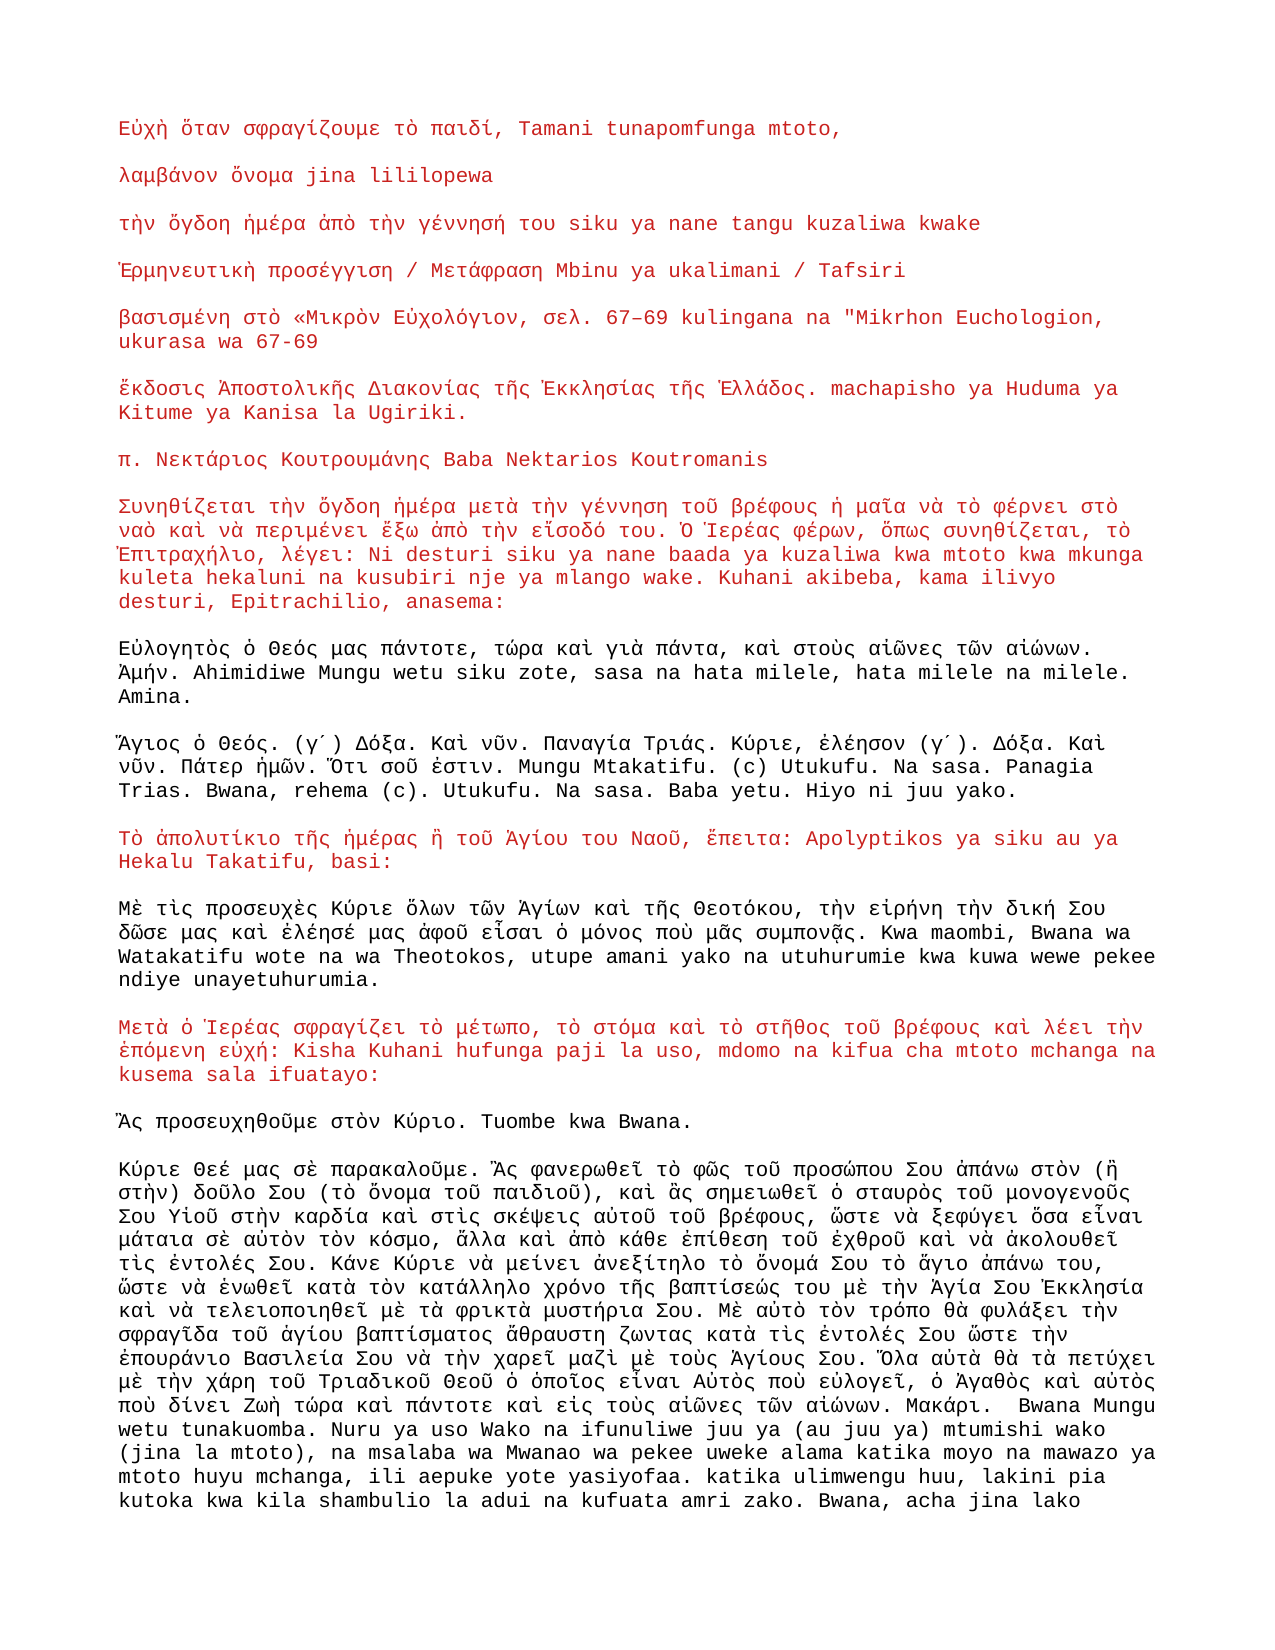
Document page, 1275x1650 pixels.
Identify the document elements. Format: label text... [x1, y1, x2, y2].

text Ἂς προσευχηθοῦμε στὸν Κύριο. Tuombe kwa Bwana. [118, 1111, 1157, 1135]
text τὴν ὄγδοη ἡμέρα ἀπὸ τὴν γέννησή του siku ya nane tangu kuzaliwa kwake [118, 213, 1157, 236]
text ἔκδοσις Ἀποστολικῆς Διακονίας τῆς Ἐκκλησίας τῆς Ἑλλάδος. machapisho ya Huduma ya Kitume ya Kanisa la Ugiriki. [118, 378, 1157, 426]
text Τὸ ἀπολυτίκιο τῆς ἡμέρας ἢ τοῦ Ἁγίου του Ναοῦ, ἔπειτα: Apolyptikos ya siku au ya Hekalu Takatifu, basi: [118, 827, 1157, 875]
text Μετὰ ὁ Ἱερέας σφραγίζει τὸ μέτωπο, τὸ στόμα καὶ τὸ στῆθος τοῦ βρέφους καὶ λέει τὴν ἑπόμενη εὐχή: Kisha Kuhani hufunga paji la uso, mdomo na kifua cha mtoto mchanga na kusema sala ifuatayo: [118, 1017, 1157, 1088]
text Ἑρμηνευτικὴ προσέγγιση / Μετάφραση Mbinu ya ukalimani / Tafsiri [118, 260, 1157, 284]
text Εὐχὴ ὅταν σφραγίζουμε τὸ παιδί, Tamani tunapomfunga mtoto, [118, 118, 1157, 142]
text βασισμένη στὸ «Μικρὸν Εὐχολόγιον, σελ. 67–69 kulingana na "Mikrhon Euchologion, ukurasa wa 67-69 [118, 307, 1157, 354]
text Κύριε Θεέ μας σὲ παρακαλοῦμε. Ἂς φανερωθεῖ τὸ φῶς τοῦ προσώπου Σου ἀπάνω στὸν (ἢ στὴν) δοῦλο Σου (τὸ ὄνομα τοῦ παιδιοῦ), καὶ ἂς σημειωθεῖ ὁ σταυρὸς τοῦ μονογενοῦς Σου Υἱοῦ στὴν καρδία καὶ στὶς σκέψεις αὐτοῦ τοῦ βρέφους, ὥστε νὰ ξεφύγει ὅσα εἶναι μάταια σὲ αὐτὸν τὸν κόσμο, ἄλλα καὶ ἀπὸ κάθε ἐπίθεση τοῦ ἐχθροῦ καὶ νὰ ἀκολουθεῖ τὶς ἐντολές Σου. Κάνε Κύριε νὰ μείνει ἀνεξίτηλο τὸ ὄνομά Σου τὸ ἅγιο ἀπάνω του, ὥστε νὰ ἑνωθεῖ κατὰ τὸν κατάλληλο χρόνο τῆς βαπτίσεώς του μὲ τὴν Ἁγία Σου Ἐκκλησία καὶ νὰ τελειοποιηθεῖ μὲ τὰ φρικτὰ μυστήρια Σου. Μὲ αὐτὸ τὸν τρόπο θὰ φυλάξει τὴν σφραγῖδα τοῦ ἁγίου βαπτίσματος ἄθραυστη ζωντας κατὰ τὶς ἐντολές Σου ὥστε τὴν ἐπουράνιο Βασιλεία Σου νὰ τὴν χαρεῖ μαζὶ μὲ τοὺς Ἁγίους Σου. Ὅλα αὐτὰ θὰ τὰ πετύχει μὲ τὴν χάρη τοῦ Τριαδικοῦ Θεοῦ ὁ ὁποῖος εἶναι Αὐτὸς ποὺ εὐλογεῖ, ὁ Ἀγαθὸς καὶ αὐτὸς ποὺ δίνει Ζωὴ τώρα καὶ πάντοτε καὶ εἰς τοὺς αἰῶνες τῶν αἰώνων. Μακάρι. Bwana Mungu wetu tunakuomba. Nuru ya uso Wako na ifunuliwe juu ya (au juu ya) mtumishi wako (jina la mtoto), na msalaba wa Mwanao wa pekee uweke alama katika moyo na mawazo ya mtoto huyu mchanga, ili aepuke yote yasiyofaa. katika ulimwengu huu, lakini pia kutoka kwa kila shambulio la adui na kufuata amri zako. Bwana, acha jina lako [118, 1158, 1157, 1513]
text λαμβάνον ὄνομα jina lililopewa [118, 165, 1157, 189]
text Ἅγιος ὁ Θεός. (γ´) Δόξα. Καὶ νῦν. Παναγία Τριάς. Κύριε, ἐλέησον (γ´). Δόξα. Καὶ νῦν. Πάτερ ἡμῶν. Ὅτι σοῦ ἐστιν. Mungu Mtakatifu. (c) Utukufu. Na sasa. Panagia Trias. Bwana, rehema (c). Utukufu. Na sasa. Baba yetu. Hiyo ni juu yako. [118, 733, 1157, 804]
text Εὐλογητὸς ὁ Θεός μας πάντοτε, τώρα καὶ γιὰ πάντα, καὶ στοὺς αἰῶνες τῶν αἰώνων. Ἀμήν. Ahimidiwe Mungu wetu siku zote, sasa na hata milele, hata milele na milele. Amina. [118, 638, 1157, 709]
text Μὲ τὶς προσευχὲς Κύριε ὅλων τῶν Ἁγίων καὶ τῆς Θεοτόκου, τὴν εἰρήνη τὴν δική Σου δῶσε μας καὶ ἐλέησέ μας ἀφοῦ εἶσαι ὁ μόνος ποὺ μᾶς συμπονᾷς. Kwa maombi, Bwana wa Watakatifu wote na wa Theotokos, utupe amani yako na utuhurumie kwa kuwa wewe pekee ndiye unayetuhurumia. [118, 898, 1157, 993]
text π. Νεκτάριος Κουτρουμάνης Baba Nektarios Koutromanis [118, 449, 1157, 473]
text Συνηθίζεται τὴν ὄγδοη ἡμέρα μετὰ τὴν γέννηση τοῦ βρέφους ἡ μαῖα νὰ τὸ φέρνει στὸ ναὸ καὶ νὰ περιμένει ἔξω ἀπὸ τὴν εἴσοδό του. Ὁ Ἱερέας φέρων, ὅπως συνηθίζεται, τὸ Ἐπιτραχήλιο, λέγει: Ni desturi siku ya nane baada ya kuzaliwa kwa mtoto kwa mkunga kuleta hekaluni na kusubiri nje ya mlango wake. Kuhani akibeba, kama ilivyo desturi, Epitrachilio, anasema: [118, 496, 1157, 615]
